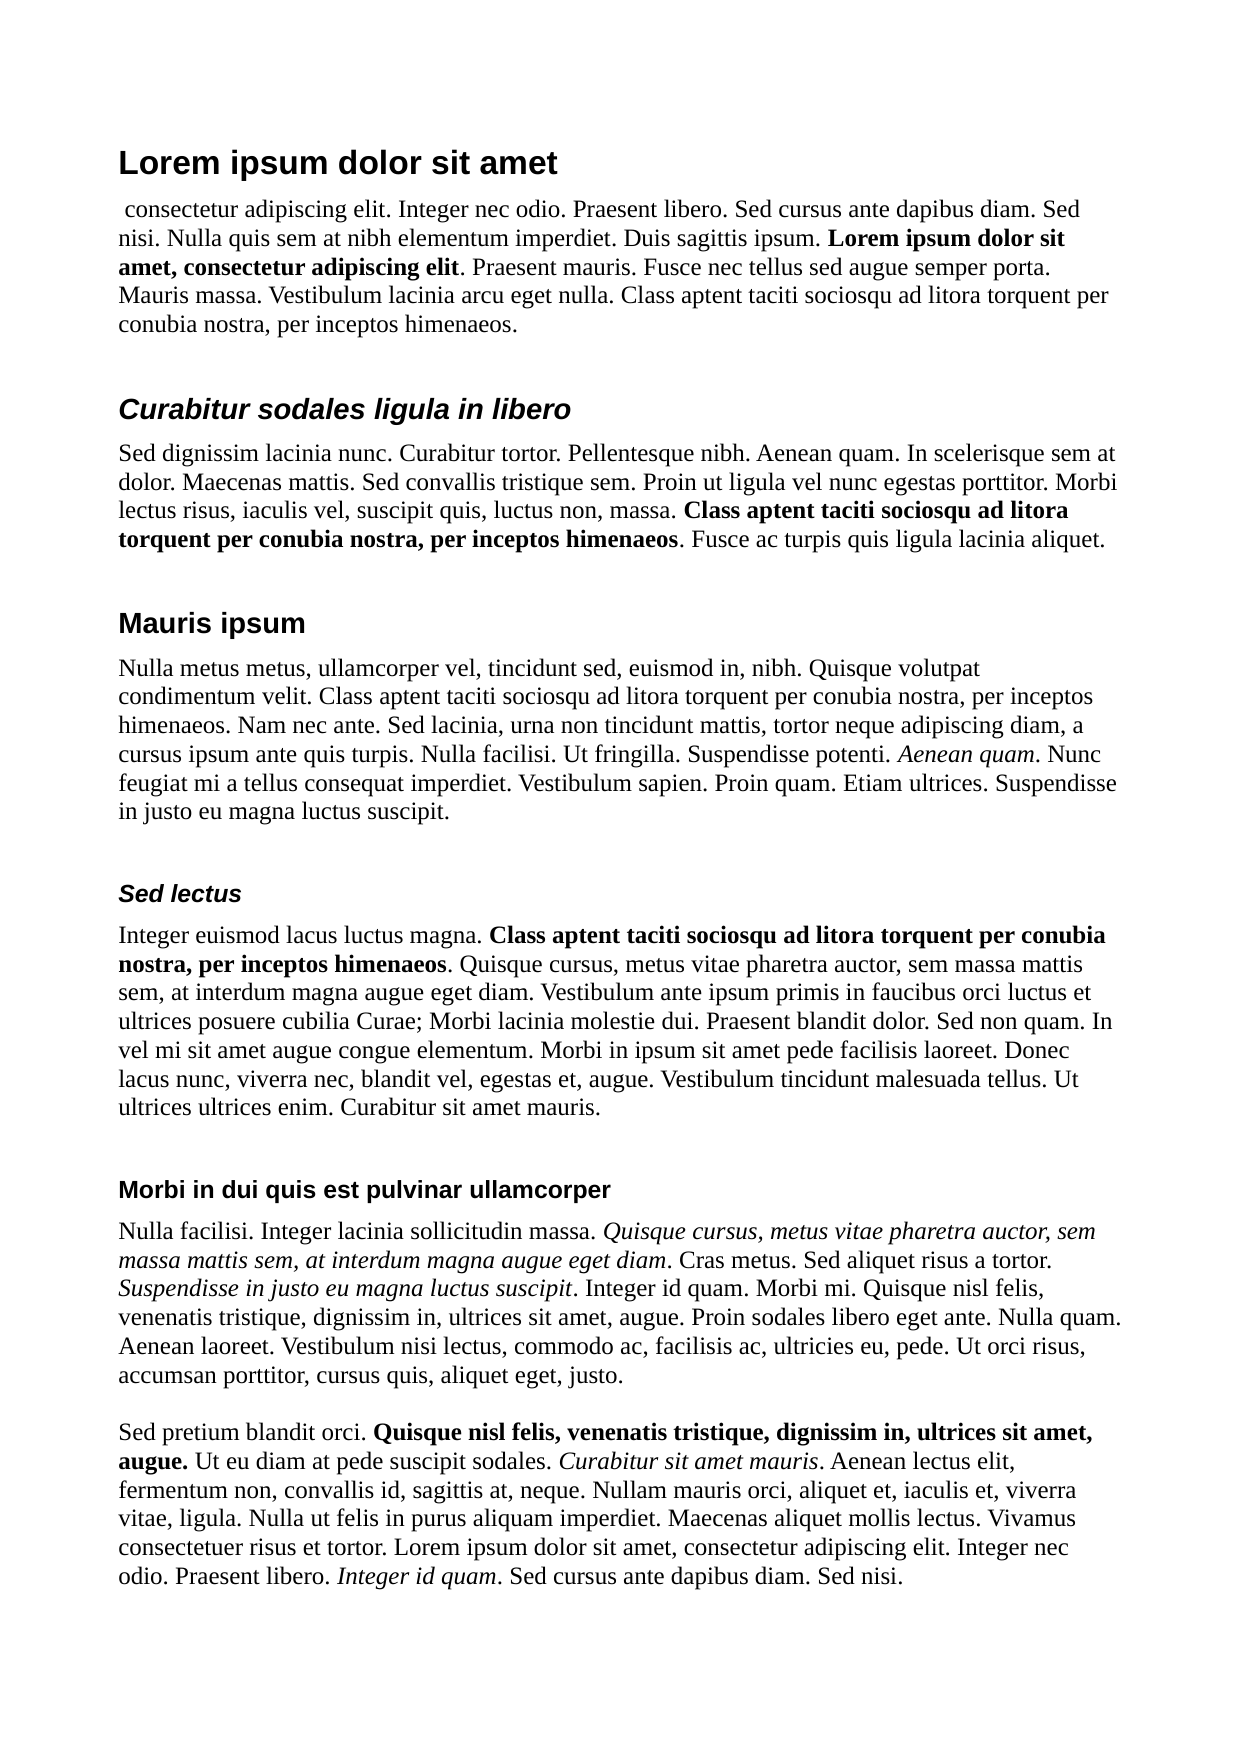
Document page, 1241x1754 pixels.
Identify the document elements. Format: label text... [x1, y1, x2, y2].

text Integer euismod lacus luctus magna. Class aptent taciti sociosqu ad litora torquent per conubia nostra, per inceptos himenaeos. Quisque cursus, metus vitae pharetra auctor, sem massa mattis sem, at interdum magna augue eget diam. Vestibulum ante ipsum primis in faucibus orci luctus et ultrices posuere cubilia Curae; Morbi lacinia molestie dui. Praesent blandit dolor. Sed non quam. In vel mi sit amet augue congue elementum. Morbi in ipsum sit amet pede facilisis laoreet. Donec lacus nunc, viverra nec, blandit vel, egestas et, augue. Vestibulum tincidunt malesuada tellus. Ut ultrices ultrices enim. Curabitur sit amet mauris. [118, 920, 1122, 1121]
subtitle Lorem ipsum dolor sit amet [118, 143, 1122, 182]
subtitle Mauris ipsum [118, 607, 1122, 640]
text Nulla metus metus, ullamcorper vel, tincidunt sed, euismod in, nibh. Quisque volutpat condimentum velit. Class aptent taciti sociosqu ad litora torquent per conubia nostra, per inceptos himenaeos. Nam nec ante. Sed lacinia, urna non tincidunt mattis, tortor neque adipiscing diam, a cursus ipsum ante quis turpis. Nulla facilisi. Ut fringilla. Suspendisse potenti. Aenean quam. Nunc feugiat mi a tellus consequat imperdiet. Vestibulum sapien. Proin quam. Etiam ultrices. Suspendisse in justo eu magna luctus suscipit. [118, 653, 1122, 825]
subtitle Sed lectus [118, 879, 1122, 907]
text Sed pretium blandit orci. Quisque nisl felis, venenatis tristique, dignissim in, ultrices sit amet, augue. Ut eu diam at pede suscipit sodales. Curabitur sit amet mauris. Aenean lectus elit, fermentum non, convallis id, sagittis at, neque. Nullam mauris orci, aliquet et, iaculis et, viverra vitae, ligula. Nulla ut felis in purus aliquam imperdiet. Maecenas aliquet mollis lectus. Vivamus consectetuer risus et tortor. Lorem ipsum dolor sit amet, consectetur adipiscing elit. Integer nec odio. Praesent libero. Integer id quam. Sed cursus ante dapibus diam. Sed nisi. [118, 1417, 1122, 1590]
subtitle Morbi in dui quis est pulvinar ullamcorper [118, 1175, 1122, 1203]
text Nulla facilisi. Integer lacinia sollicitudin massa. Quisque cursus, metus vitae pharetra auctor, sem massa mattis sem, at interdum magna augue eget diam. Cras metus. Sed aliquet risus a tortor. Suspendisse in justo eu magna luctus suscipit. Integer id quam. Morbi mi. Quisque nisl felis, venenatis tristique, dignissim in, ultrices sit amet, augue. Proin sodales libero eget ante. Nulla quam. Aenean laoreet. Vestibulum nisi lectus, commodo ac, facilisis ac, ultricies eu, pede. Ut orci risus, accumsan porttitor, cursus quis, aliquet eget, justo. [118, 1216, 1122, 1388]
subtitle Curabitur sodales ligula in libero [118, 392, 1122, 425]
text consectetur adipiscing elit. Integer nec odio. Praesent libero. Sed cursus ante dapibus diam. Sed nisi. Nulla quis sem at nibh elementum imperdiet. Duis sagittis ipsum. Lorem ipsum dolor sit amet, consectetur adipiscing elit. Praesent mauris. Fusce nec tellus sed augue semper porta. Mauris massa. Vestibulum lacinia arcu eget nulla. Class aptent taciti sociosqu ad litora torquent per conubia nostra, per inceptos himenaeos. [118, 194, 1122, 338]
text Sed dignissim lacinia nunc. Curabitur tortor. Pellentesque nibh. Aenean quam. In scelerisque sem at dolor. Maecenas mattis. Sed convallis tristique sem. Proin ut ligula vel nunc egestas porttitor. Morbi lectus risus, iaculis vel, suscipit quis, luctus non, massa. Class aptent taciti sociosqu ad litora torquent per conubia nostra, per inceptos himenaeos. Fusce ac turpis quis ligula lacinia aliquet. [118, 438, 1122, 553]
